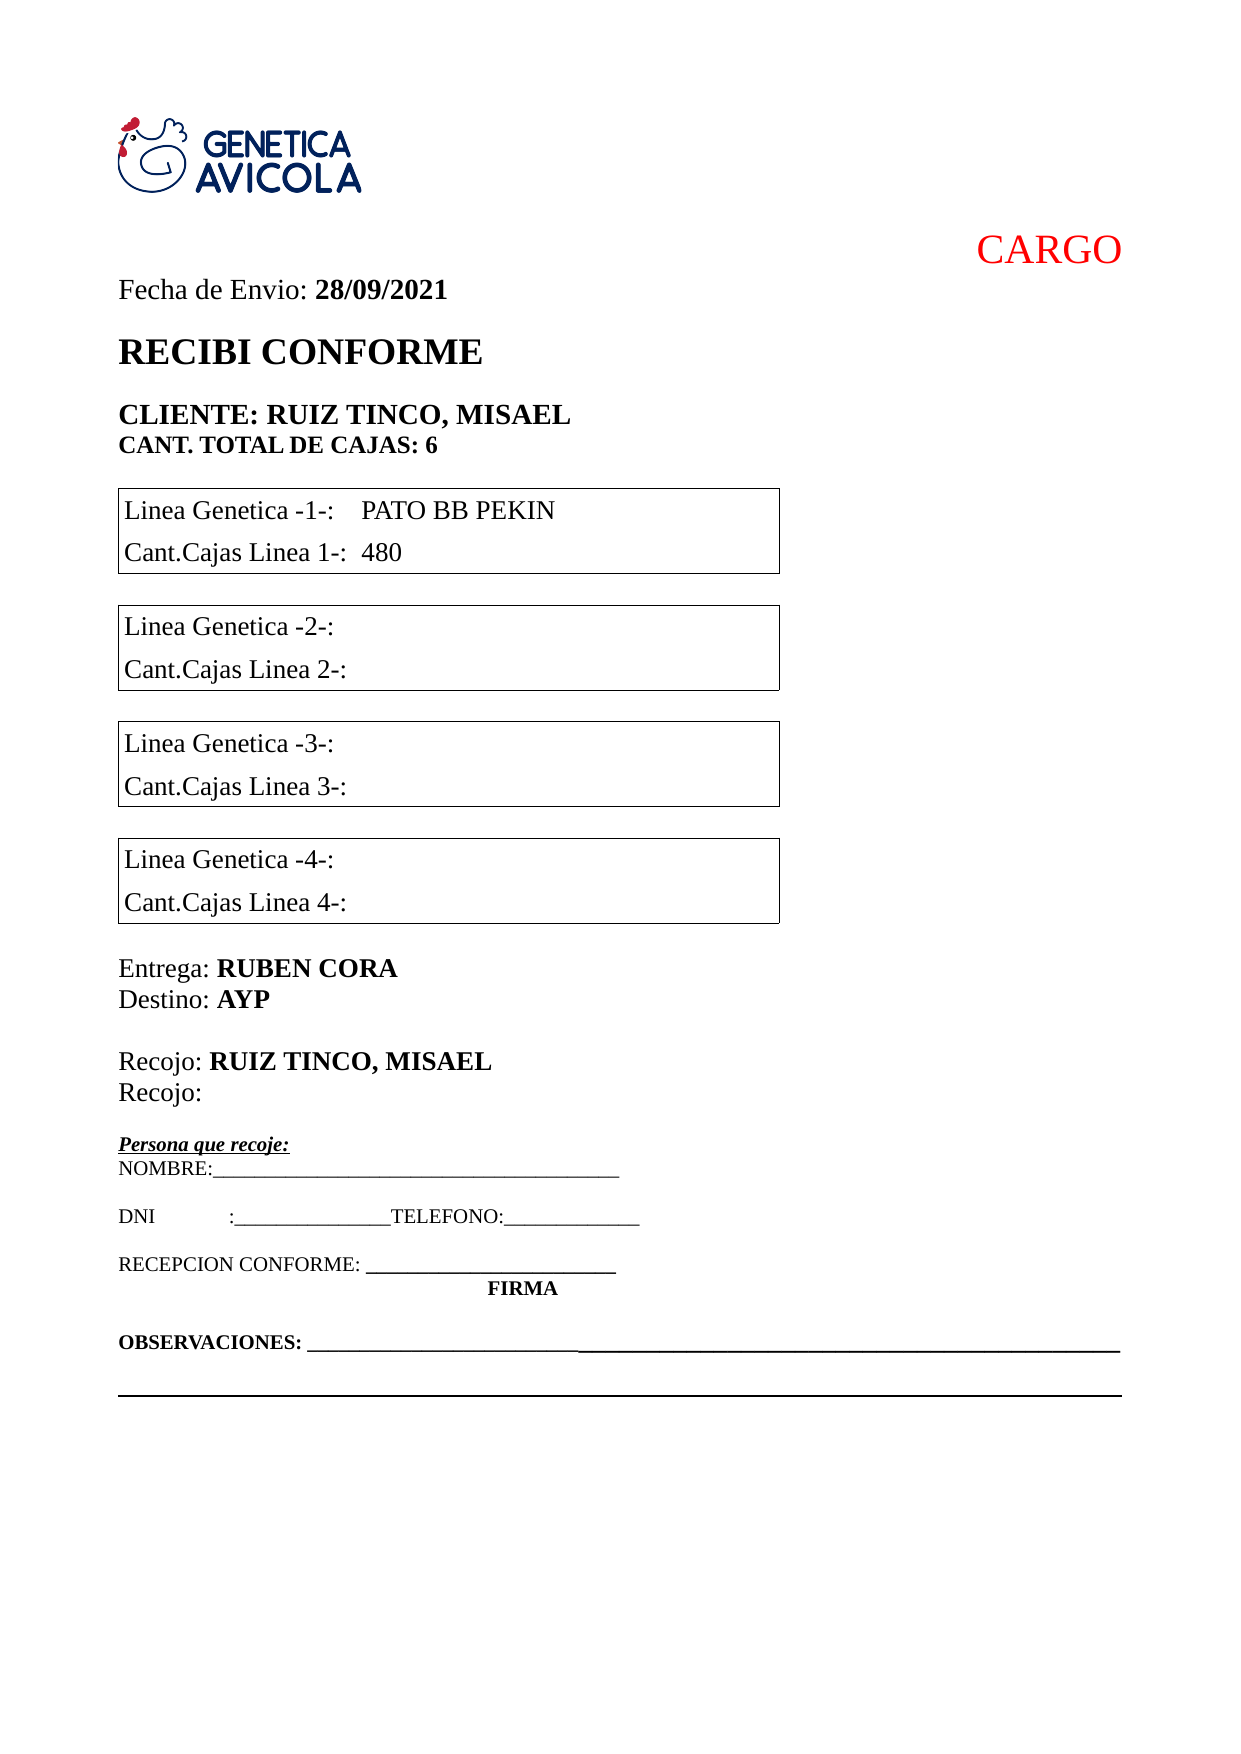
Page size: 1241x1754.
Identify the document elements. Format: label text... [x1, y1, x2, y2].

table_cell [118, 807, 356, 838]
table_cell [356, 807, 779, 838]
table_cell [118, 574, 356, 604]
table_cell [356, 647, 779, 690]
picture [117, 117, 362, 193]
text Recojo: [118, 1076, 1122, 1108]
table_cell Cant.Cajas Linea 2-: [119, 647, 356, 690]
table_cell 480 [356, 531, 779, 573]
text RECEPCION CONFORME: ________________________ [118, 1252, 1122, 1276]
text Entrega: RUBEN CORA [118, 952, 1122, 983]
table_header PATO BB PEKIN [356, 489, 779, 531]
text CANT. TOTAL DE CAJAS: 6 [118, 431, 1122, 459]
text Fecha de Envio: 28/09/2021 [118, 272, 1122, 306]
table_cell Cant.Cajas Linea 3-: [119, 764, 356, 806]
table_header Linea Genetica -1-: [119, 489, 356, 531]
table_cell Linea Genetica -3-: [119, 722, 356, 764]
table_cell Cant.Cajas Linea 1-: [119, 531, 356, 573]
table_cell [356, 574, 779, 604]
text FIRMA [118, 1276, 1122, 1300]
text Destino: AYP [118, 983, 1122, 1014]
text NOMBRE:_______________________________________ [118, 1156, 1122, 1180]
text RECIBI CONFORME [118, 330, 1122, 373]
table_cell [356, 839, 779, 880]
text DNI :_______________TELEFONO:_____________ [118, 1204, 1122, 1228]
text CARGO [118, 224, 1122, 272]
table_cell [356, 606, 779, 647]
table_cell [356, 764, 779, 806]
table_cell Cant.Cajas Linea 4-: [119, 880, 356, 923]
text Persona que recoje: [118, 1132, 1122, 1156]
text OBSERVACIONES: __________________________________________________________________ [118, 1324, 1122, 1355]
table_cell Linea Genetica -2-: [119, 606, 356, 647]
table_cell Linea Genetica -4-: [119, 839, 356, 880]
table_cell [356, 691, 779, 721]
table_cell [118, 691, 356, 721]
table_cell [356, 880, 779, 923]
text Recojo: RUIZ TINCO, MISAEL [118, 1045, 1122, 1076]
text CLIENTE: RUIZ TINCO, MISAEL [118, 397, 1122, 431]
table_cell [356, 722, 779, 764]
